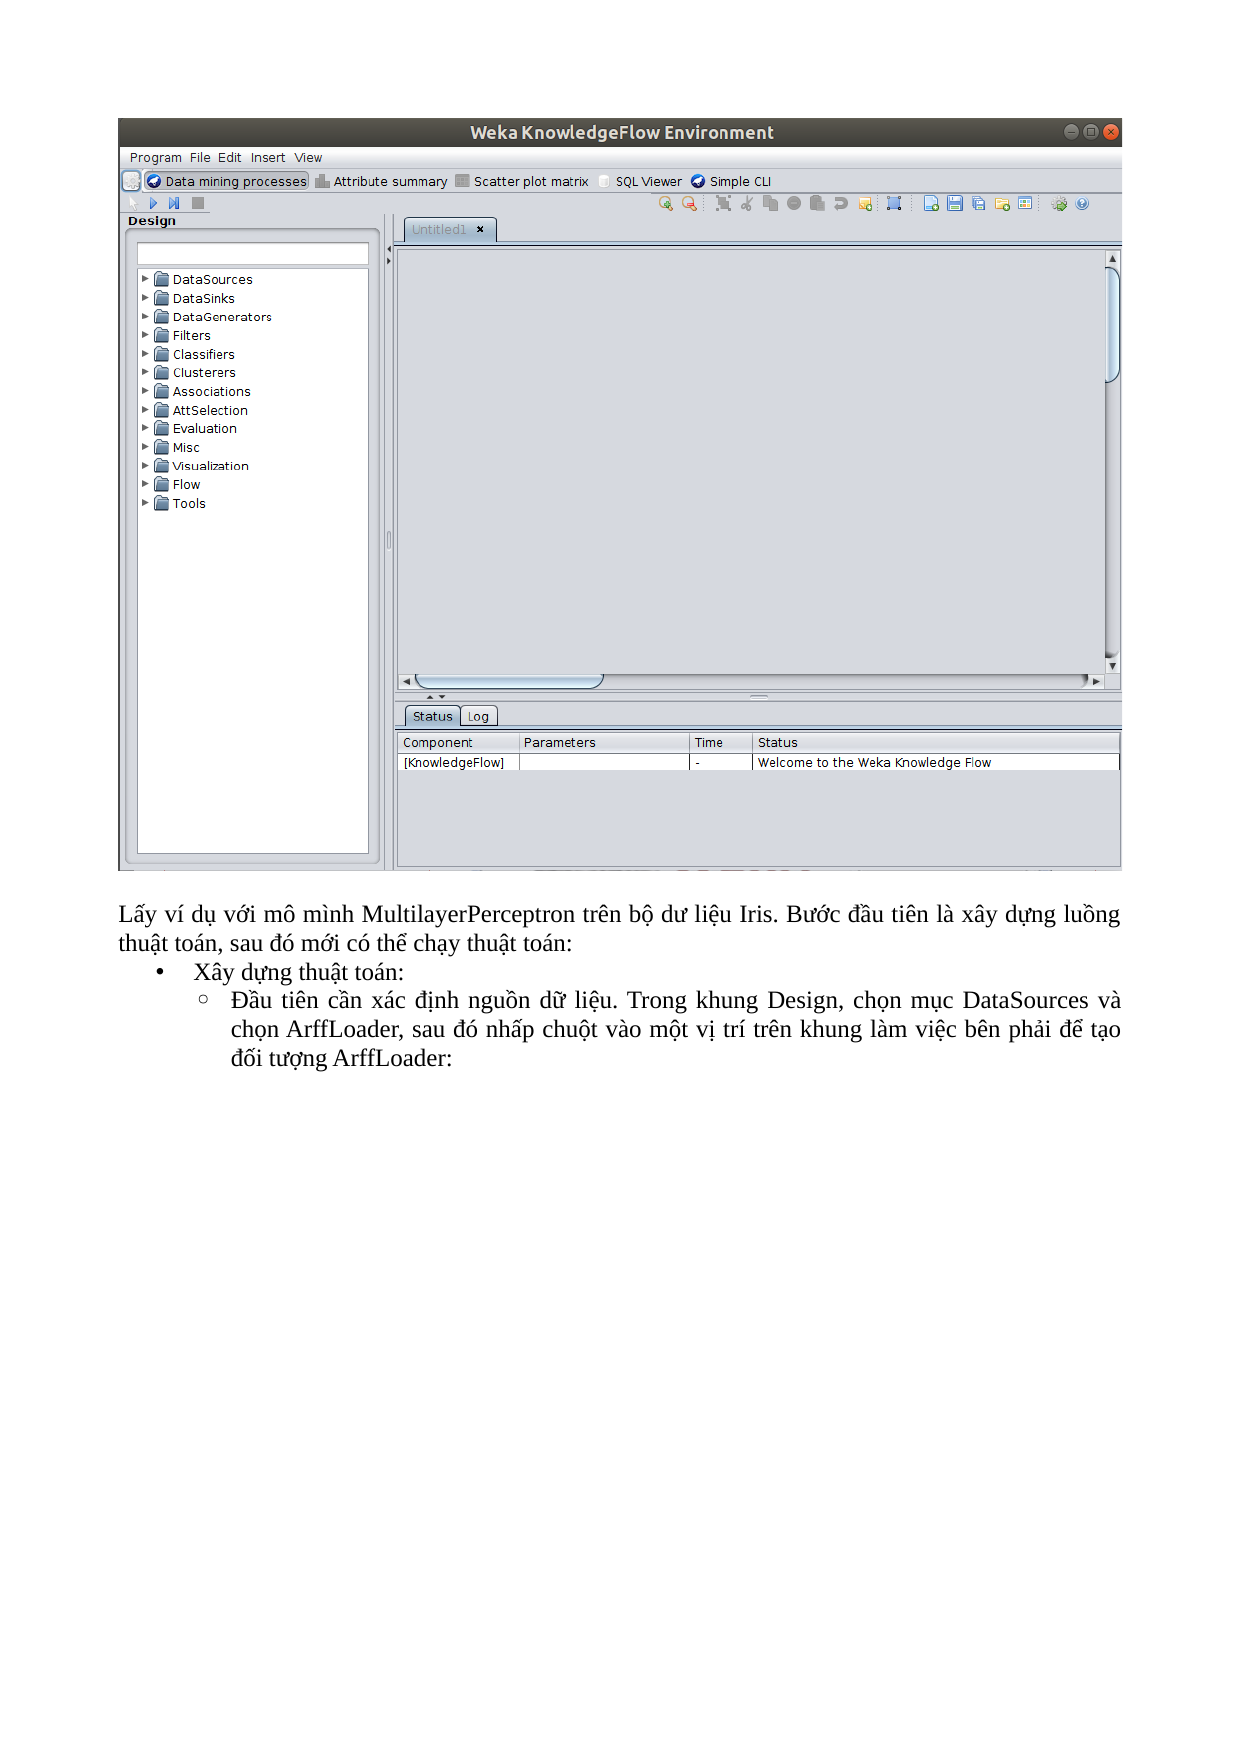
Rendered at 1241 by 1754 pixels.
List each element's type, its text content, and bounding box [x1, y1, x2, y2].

picture [118, 118, 1123, 871]
list Đầu tiên cần xác định nguồn dữ liệu. Trong khung Design, chọn mục DataSources và chọn ArffLoader, sau đó nhấp chuột vào một vị trí trên khung làm việc bên phải để tạo đối tượng ArffLoader: [193, 985, 1122, 1072]
list Xây dựng thuật toán: [156, 957, 1122, 985]
text Lấy ví dụ với mô mình MultilayerPerceptron trên bộ dư liệu Iris. Bước đầu tiên là xây dựng luồng thuật toán, sau đó mới có thể chạy thuật toán: [118, 899, 1122, 957]
